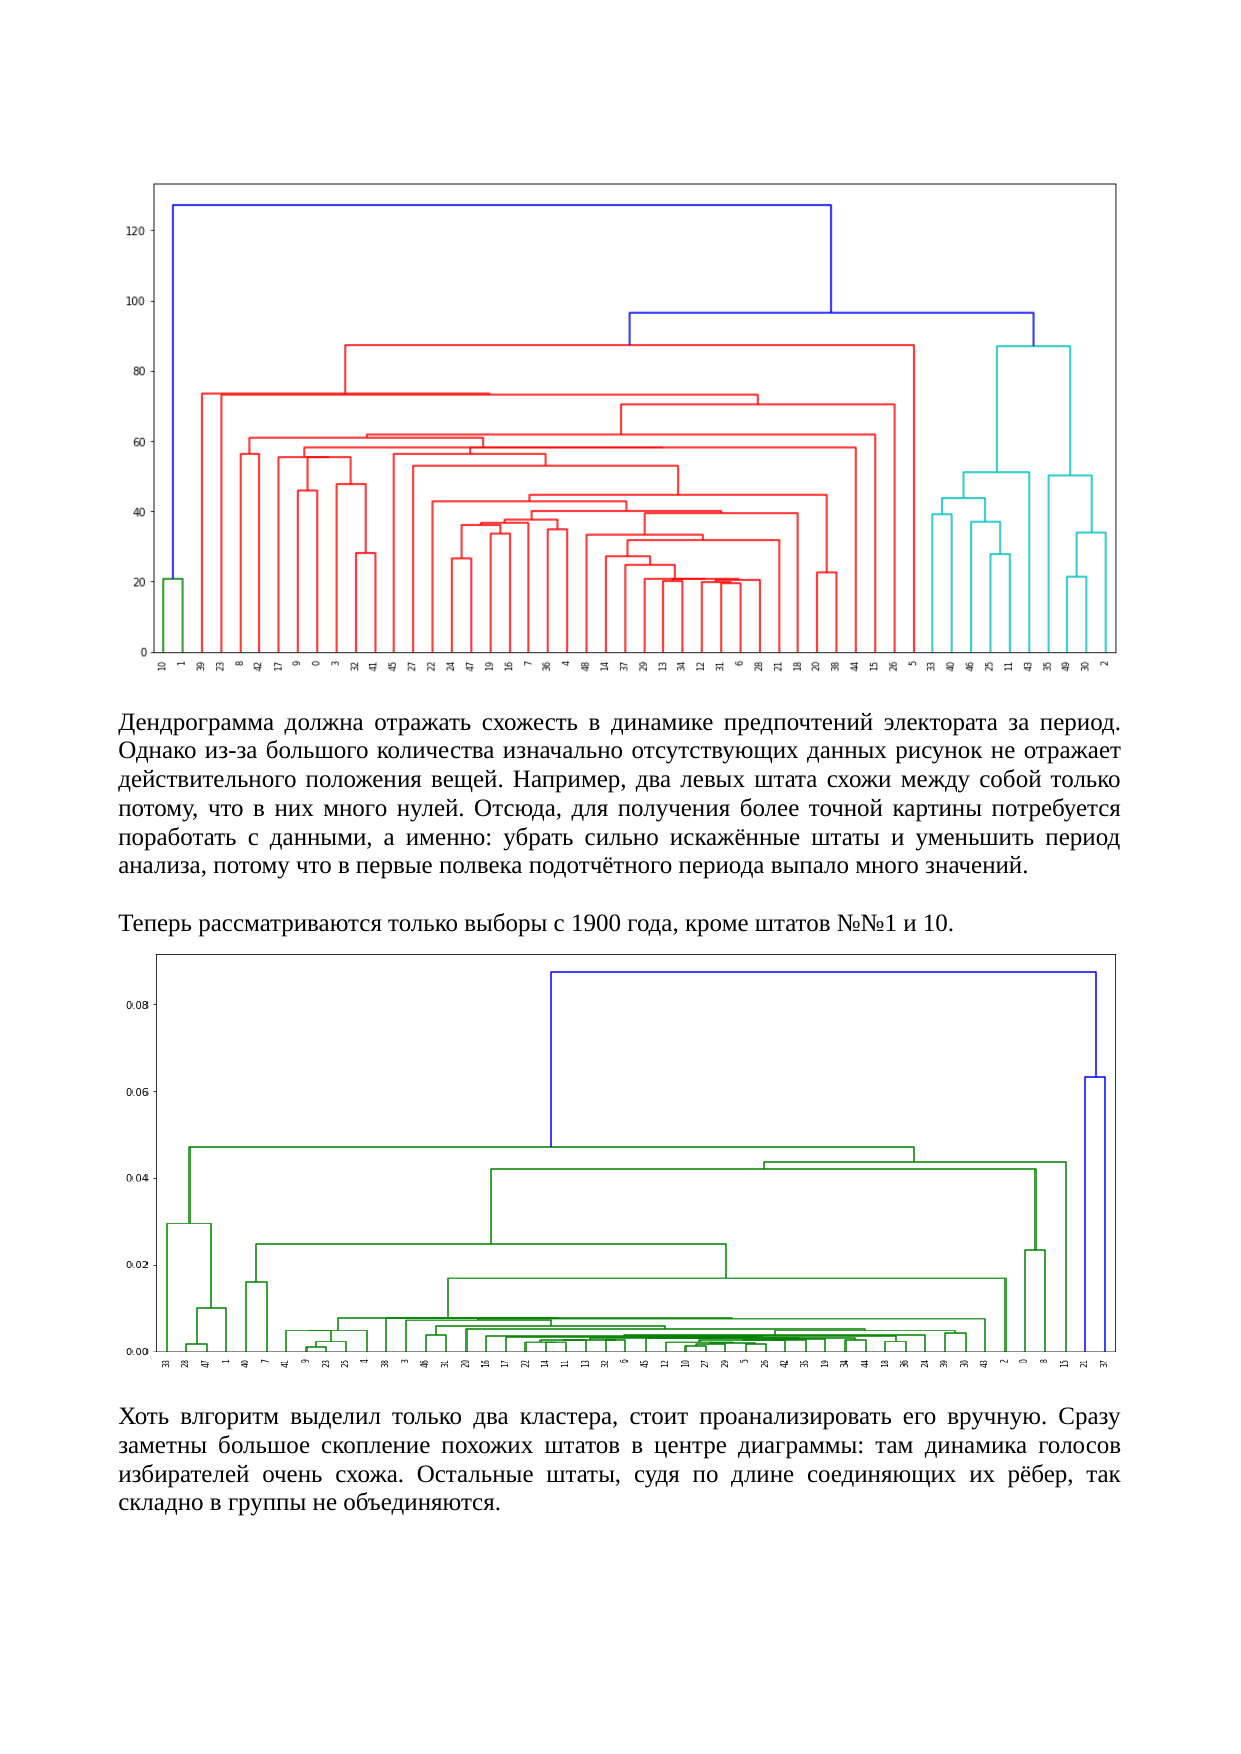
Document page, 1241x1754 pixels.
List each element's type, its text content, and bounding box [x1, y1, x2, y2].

picture [118, 947, 1123, 1373]
text Дендрограмма должна отражать схожесть в динамике предпочтений электората за период. Однако из-за большого количества изначально отсутствующих данных рисунок не отражает действительного положения вещей. Например, два левых штата схожи между собой только потому, что в них много нулей. Отсюда, для получения более точной картины потребуется поработать с данными, а именно: убрать сильно искажённые штаты и уменьшить период анализа, потому что в первые полвека подотчётного периода выпало много значений. [118, 707, 1122, 879]
text Теперь рассматриваются только выборы с 1900 года, кроме штатов №№1 и 10. [118, 908, 1122, 937]
text Хоть влгоритм выделил только два кластера, стоит проанализировать его вручную. Сразу заметны большое скопление похожих штатов в центре диаграммы: там динамика голосов избирателей очень схожа. Остальные штаты, судя по длине соединяющих их рёбер, так складно в группы не объединяются. [118, 1401, 1122, 1516]
picture [118, 176, 1123, 678]
